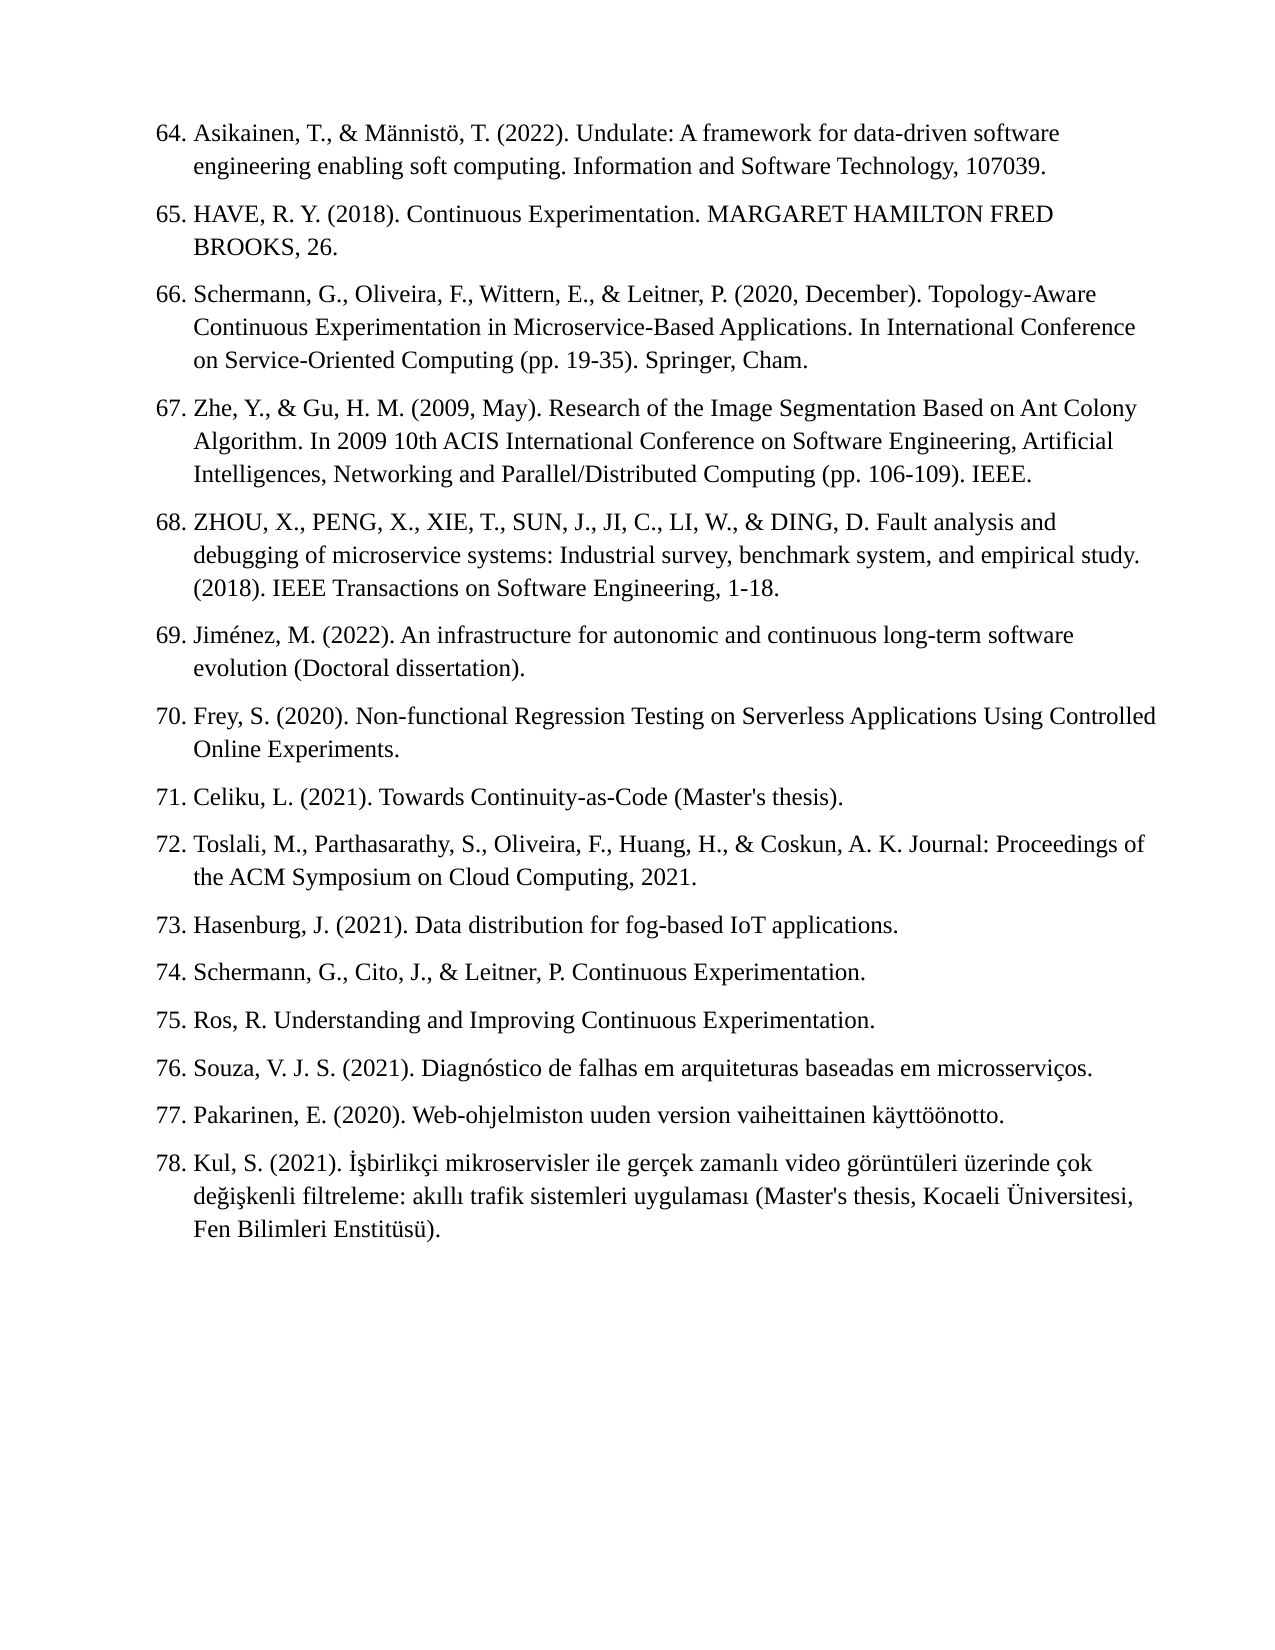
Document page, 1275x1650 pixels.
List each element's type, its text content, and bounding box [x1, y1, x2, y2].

list Ros, R. Understanding and Improving Continuous Experimentation. [156, 1005, 1157, 1034]
list Souza, V. J. S. (2021). Diagnóstico de falhas em arquiteturas baseadas em microsserviços. [156, 1053, 1157, 1081]
list Hasenburg, J. (2021). Data distribution for fog-based IoT applications. [156, 910, 1157, 938]
list Pakarinen, E. (2020). Web-ohjelmiston uuden version vaiheittainen käyttöönotto. [156, 1100, 1157, 1129]
list Celiku, L. (2021). Towards Continuity-as-Code (Master's thesis). [156, 782, 1157, 810]
list Toslali, M., Parthasarathy, S., Oliveira, F., Huang, H., & Coskun, A. K. Journal: Proceedings of the ACM Symposium on Cloud Computing, 2021. [156, 829, 1157, 891]
list Schermann, G., Cito, J., & Leitner, P. Continuous Experimentation. [156, 957, 1157, 986]
list Zhe, Y., & Gu, H. M. (2009, May). Research of the Image Segmentation Based on Ant Colony Algorithm. In 2009 10th ACIS International Conference on Software Engineering, Artificial Intelligences, Networking and Parallel/Distributed Computing (pp. 106-109). IEEE. [156, 393, 1157, 488]
list Jiménez, M. (2022). An infrastructure for autonomic and continuous long-term software evolution (Doctoral dissertation). [156, 620, 1157, 682]
list Frey, S. (2020). Non-functional Regression Testing on Serverless Applications Using Controlled Online Experiments. [156, 701, 1157, 763]
list Schermann, G., Oliveira, F., Wittern, E., & Leitner, P. (2020, December). Topology-Aware Continuous Experimentation in Microservice-Based Applications. In International Conference on Service-Oriented Computing (pp. 19-35). Springer, Cham. [156, 279, 1157, 374]
list ZHOU, X., PENG, X., XIE, T., SUN, J., JI, C., LI, W., & DING, D. Fault analysis and debugging of microservice systems: Industrial survey, benchmark system, and empirical study.(2018). IEEE Transactions on Software Engineering, 1-18. [156, 507, 1157, 601]
list HAVE, R. Y. (2018). Continuous Experimentation. MARGARET HAMILTON FRED BROOKS, 26. [156, 199, 1157, 261]
list Kul, S. (2021). İşbirlikçi mikroservisler ile gerçek zamanlı video görüntüleri üzerinde çok değişkenli filtreleme: akıllı trafik sistemleri uygulaması (Master's thesis, Kocaeli Üniversitesi, Fen Bilimleri Enstitüsü). [156, 1148, 1157, 1243]
list Asikainen, T., & Männistö, T. (2022). Undulate: A framework for data-driven software engineering enabling soft computing. Information and Software Technology, 107039. [156, 118, 1157, 180]
